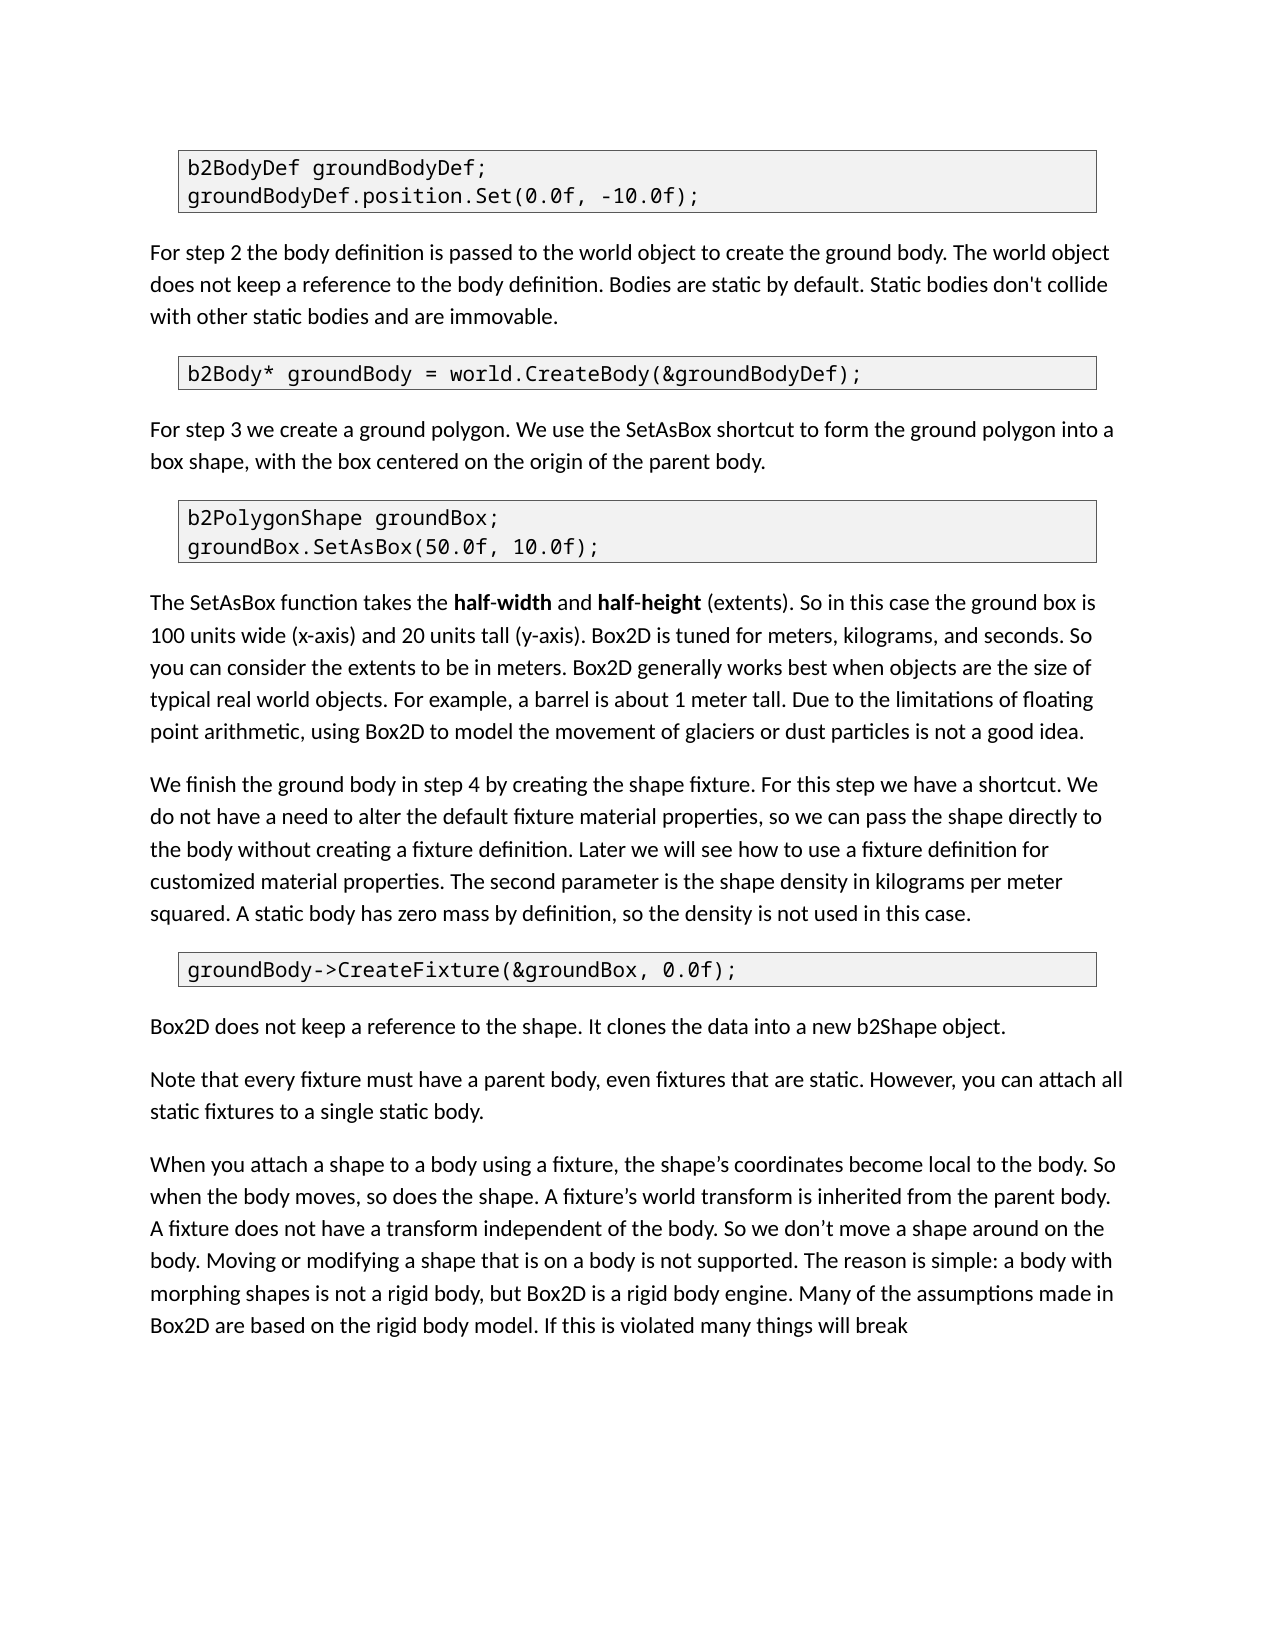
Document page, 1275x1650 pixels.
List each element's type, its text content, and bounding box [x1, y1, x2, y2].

text b2BodyDef groundBodyDef; [179, 151, 1096, 178]
text When you attach a shape to a body using a fixture, the shape’s coordinates become local to the body. So when the body moves, so does the shape. A fixture’s world transform is inherited from the parent body. A fixture does not have a transform independent of the body. So we don’t move a shape around on the body. Moving or modifying a shape that is on a body is not supported. The reason is simple: a body with morphing shapes is not a rigid body, but Box2D is a rigid body engine. Many of the assumptions made in Box2D are based on the rigid body model. If this is violated many things will break [150, 1150, 1125, 1339]
text We finish the ground body in step 4 by creating the shape fixture. For this step we have a shortcut. We do not have a need to alter the default fixture material properties, so we can pass the shape directly to the body without creating a fixture definition. Later we will see how to use a fixture definition for customized material properties. The second parameter is the shape density in kilograms per meter squared. A static body has zero mass by definition, so the density is not used in this case. [150, 770, 1125, 927]
text For step 2 the body definition is passed to the world object to create the ground body. The world object does not keep a reference to the body definition. Bodies are static by default. Static bodies don't collide with other static bodies and are immovable. [150, 238, 1125, 331]
text groundBox.SetAsBox(50.0f, 10.0f); [179, 529, 1096, 562]
text Note that every fixture must have a parent body, even fixtures that are static. However, you can attach all static fixtures to a single static body. [150, 1065, 1125, 1125]
text groundBody->CreateFixture(&groundBox, 0.0f); [179, 953, 1096, 986]
text The SetAsBox function takes the half-width and half-height (extents). So in this case the ground box is 100 units wide (x-axis) and 20 units tall (y-axis). Box2D is tuned for meters, kilograms, and seconds. So you can consider the extents to be in meters. Box2D generally works best when objects are the size of typical real world objects. For example, a barrel is about 1 meter tall. Due to the limitations of floating point arithmetic, using Box2D to model the movement of glaciers or dust particles is not a good idea. [150, 588, 1125, 745]
text For step 3 we create a ground polygon. We use the SetAsBox shortcut to form the ground polygon into a box shape, with the box centered on the origin of the parent body. [150, 415, 1125, 475]
text b2Body* groundBody = world.CreateBody(&groundBodyDef); [179, 357, 1096, 389]
text Box2D does not keep a reference to the shape. It clones the data into a new b2Shape object. [150, 1012, 1125, 1040]
text groundBodyDef.position.Set(0.0f, -10.0f); [179, 178, 1096, 212]
text b2PolygonShape groundBox; [179, 501, 1096, 529]
